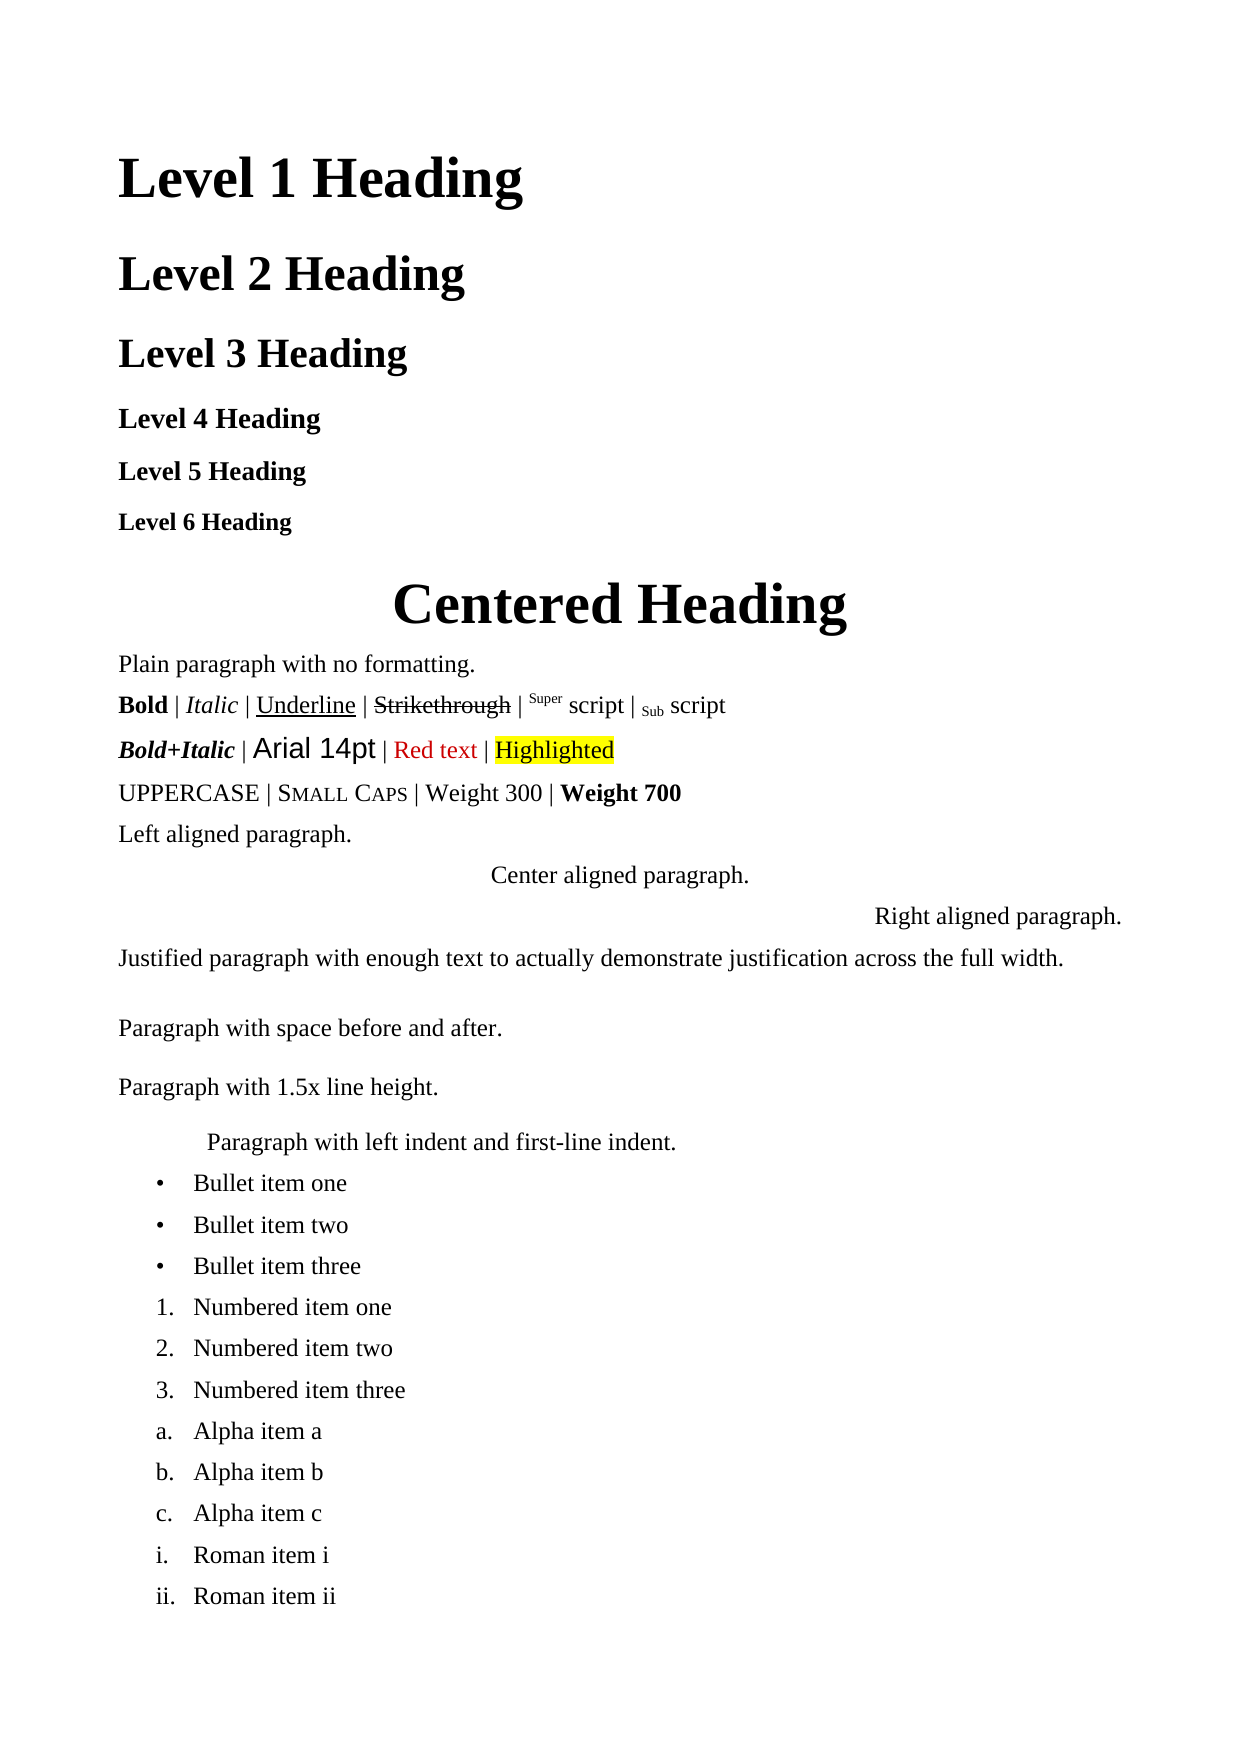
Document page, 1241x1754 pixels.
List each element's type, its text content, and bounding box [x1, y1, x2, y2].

list Numbered item one [156, 1292, 1122, 1321]
subtitle Level 4 Heading [118, 401, 1122, 434]
text Bold | Italic | Underline | Strikethrough | Super script | Sub script [118, 690, 1122, 719]
list Alpha item a [156, 1416, 1122, 1445]
text Paragraph with space before and after. [118, 1013, 1122, 1042]
text Left aligned paragraph. [118, 819, 1122, 848]
list Alpha item c [156, 1498, 1122, 1527]
text Center aligned paragraph. [118, 860, 1122, 889]
subtitle Level 3 Heading [118, 328, 1122, 376]
text Plain paragraph with no formatting. [118, 649, 1122, 678]
list Bullet item two [156, 1210, 1122, 1238]
list Bullet item three [156, 1251, 1122, 1280]
list Bullet item one [156, 1168, 1122, 1197]
subtitle Level 6 Heading [118, 507, 1122, 536]
list Numbered item two [156, 1333, 1122, 1362]
subtitle Level 2 Heading [118, 243, 1122, 301]
subtitle Level 5 Heading [118, 455, 1122, 487]
subtitle Level 1 Heading [118, 143, 1122, 210]
subtitle Centered Heading [118, 569, 1122, 637]
list Alpha item b [156, 1457, 1122, 1486]
list Numbered item three [156, 1375, 1122, 1403]
text Justified paragraph with enough text to actually demonstrate justification across the full width. [118, 943, 1122, 971]
list Roman item ii [156, 1581, 1122, 1610]
text Bold+Italic | Arial 14pt | Red text | Highlighted [118, 732, 1122, 765]
text UPPERCASE | Small Caps | Weight 300 | Weight 700 [118, 778, 1122, 806]
list Roman item i [156, 1540, 1122, 1568]
text Paragraph with left indent and first-line indent. [177, 1127, 1122, 1156]
text Paragraph with 1.5x line height. [118, 1072, 1122, 1100]
text Right aligned paragraph. [118, 901, 1122, 930]
